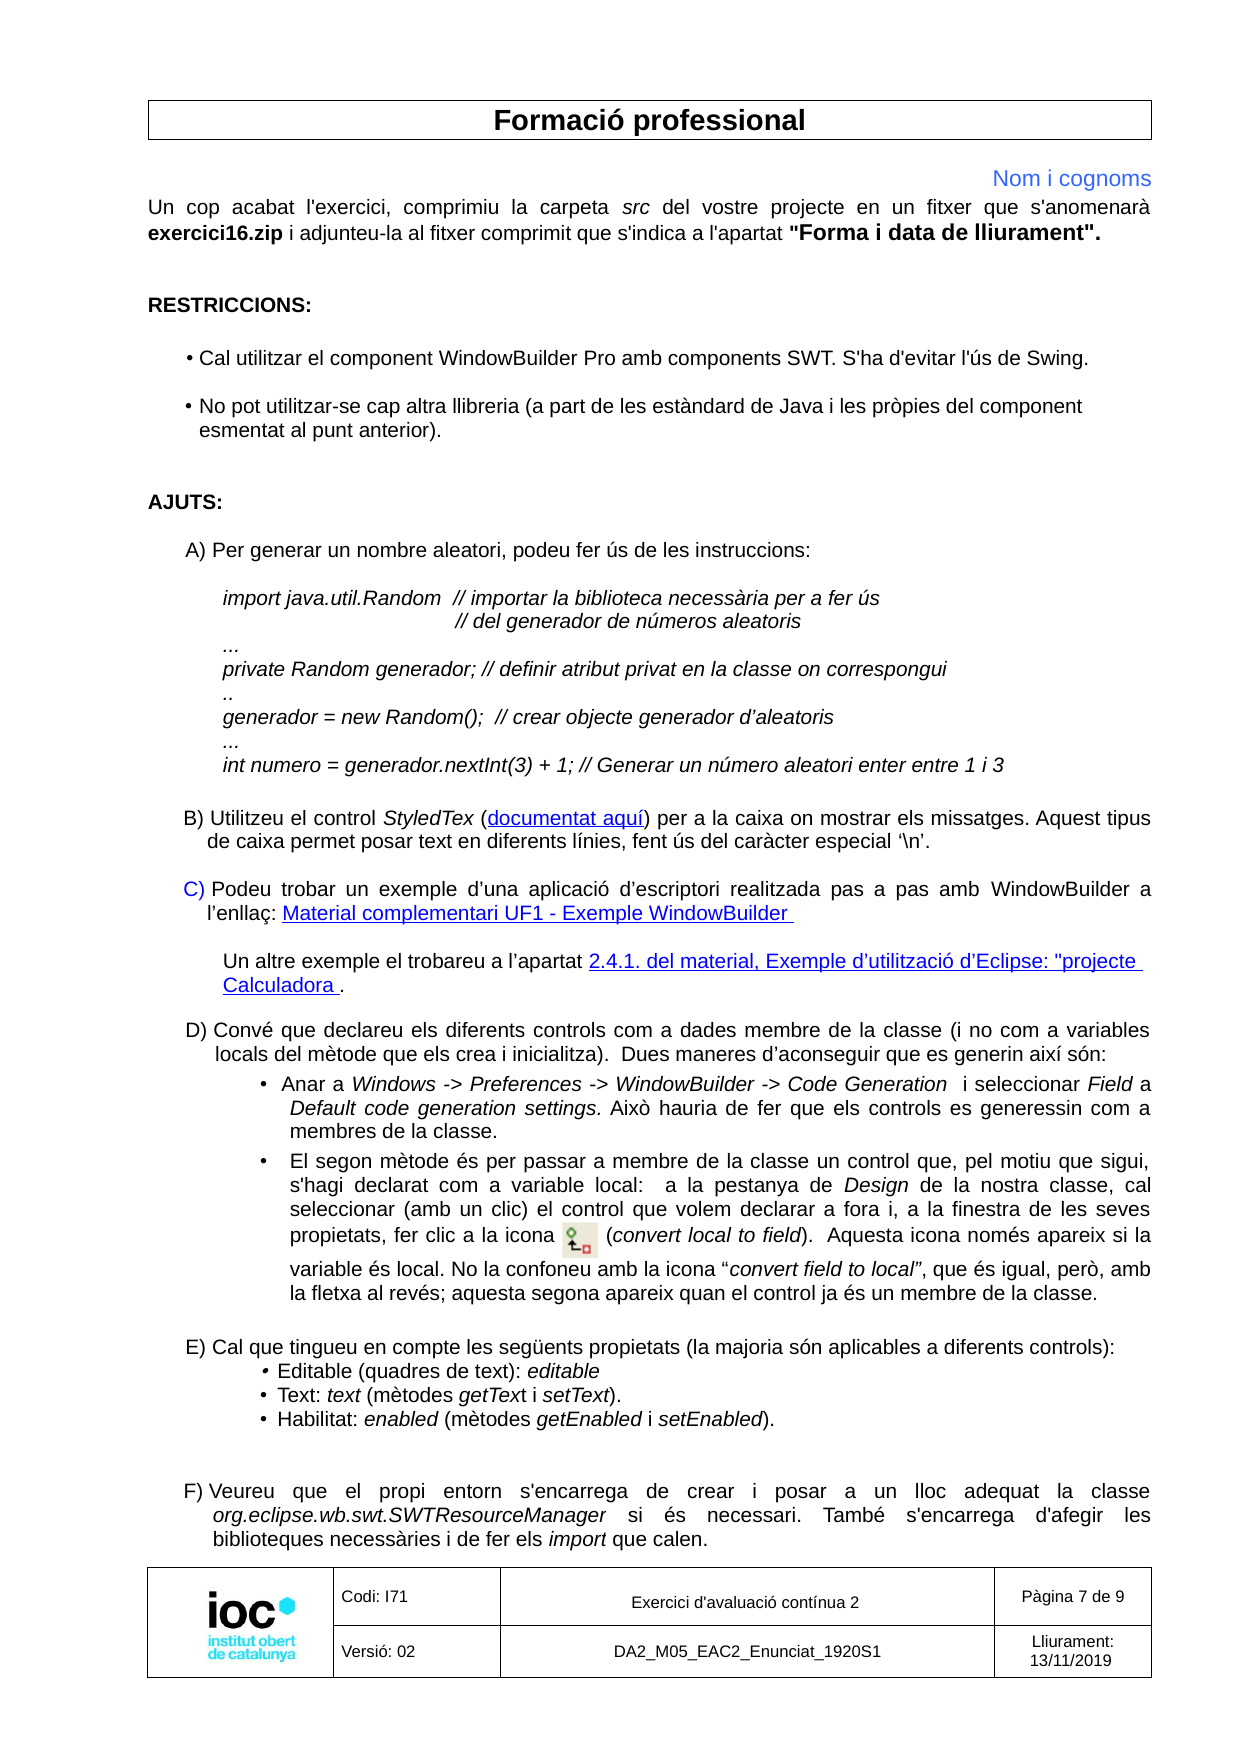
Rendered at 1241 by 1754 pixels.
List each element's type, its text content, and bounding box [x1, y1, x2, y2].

text generador = new Random(); // crear objecte generador d’aleatoris [223, 705, 1151, 729]
list Cal utilitzar el component WindowBuilder Pro amb components SWT. S'ha d'evitar l'ús de Swing. [186, 346, 1151, 369]
list Anar a Windows -> Preferences -> WindowBuilder -> Code Generation i seleccionar Field a Default code generation settings. Això hauria de fer que els controls es generessin com a membres de la classe. [260, 1071, 1151, 1143]
text RESTRICCIONS: [148, 293, 1151, 317]
text // del generador de números aleatoris [148, 609, 1151, 633]
text private Random generador; // definir atribut privat en la classe on correspongui [223, 657, 1151, 681]
text ... [223, 729, 1151, 753]
picture [195, 1577, 309, 1673]
list Editable (quadres de text): editable [260, 1359, 1151, 1383]
list No pot utilitzar-se cap altra llibreria (a part de les estàndard de Java i les pròpies del component esmentat al punt anterior). [185, 393, 1151, 442]
list Cal que tingueu en compte les següents propietats (la majoria són aplicables a diferents controls): [185, 1335, 1151, 1359]
list ... [185, 633, 1151, 657]
text .. [223, 681, 1151, 705]
list Podeu trobar un exemple d’una aplicació d’escriptori realitzada pas a pas amb WindowBuilder a l’enllaç: Material complementari UF1 - Exemple WindowBuilder [183, 877, 1151, 925]
list import java.util.Random // importar la biblioteca necessària per a fer ús [185, 585, 1151, 609]
text AJUTS: [148, 489, 1151, 513]
list Text: text (mètodes getText i setText). [260, 1383, 1151, 1407]
list El segon mètode és per passar a membre de la classe un control que, pel motiu que sigui, s'hagi declarat com a variable local: a la pestanya de Design de la nostra classe, cal seleccionar (amb un clic) el control que volem declarar a fora i, a la finestra de les seves propietats, fer clic a la icona (convert local to field). Aquesta icona només apareix si la variable és local. No la confoneu amb la icona “convert field to local”, que és igual, però, amb la fletxa al revés; aquesta segona apareix quan el control ja és un membre de la classe. [260, 1149, 1151, 1305]
list Convé que declareu els diferents controls com a dades membre de la classe (i no com a variables locals del mètode que els crea i inicialitza). Dues maneres d’aconseguir que es generin així són: [185, 1017, 1151, 1065]
list Veureu que el propi entorn s'encarrega de crear i posar a un lloc adequat la classe org.eclipse.wb.swt.SWTResourceManager si és necessari. També s'encarrega d'afegir les biblioteques necessàries i de fer els import que calen. [183, 1479, 1151, 1551]
text Un altre exemple el trobareu a l’apartat 2.4.1. del material, Exemple d’utilització d’Eclipse: "projecte Calculadora . [223, 949, 1151, 997]
list Utilitzeu el control StyledTex (documentat aquí) per a la caixa on mostrar els missatges. Aquest tipus de caixa permet posar text en diferents línies, fent ús del caràcter especial ‘\n’. [183, 805, 1151, 853]
text int numero = generador.nextInt(3) + 1; // Generar un número aleatori enter entre 1 i 3 [223, 753, 1151, 777]
list Habilitat: enabled (mètodes getEnabled i setEnabled). [260, 1407, 1151, 1431]
list Per generar un nombre aleatori, podeu fer ús de les instruccions: [185, 537, 1151, 561]
text Un cop acabat l'exercici, comprimiu la carpeta src del vostre projecte en un fitxer que s'anomenarà exercici16.zip i adjunteu-la al fitxer comprimit que s'indica a l'apartat "Forma i data de lliurament". [148, 195, 1151, 245]
